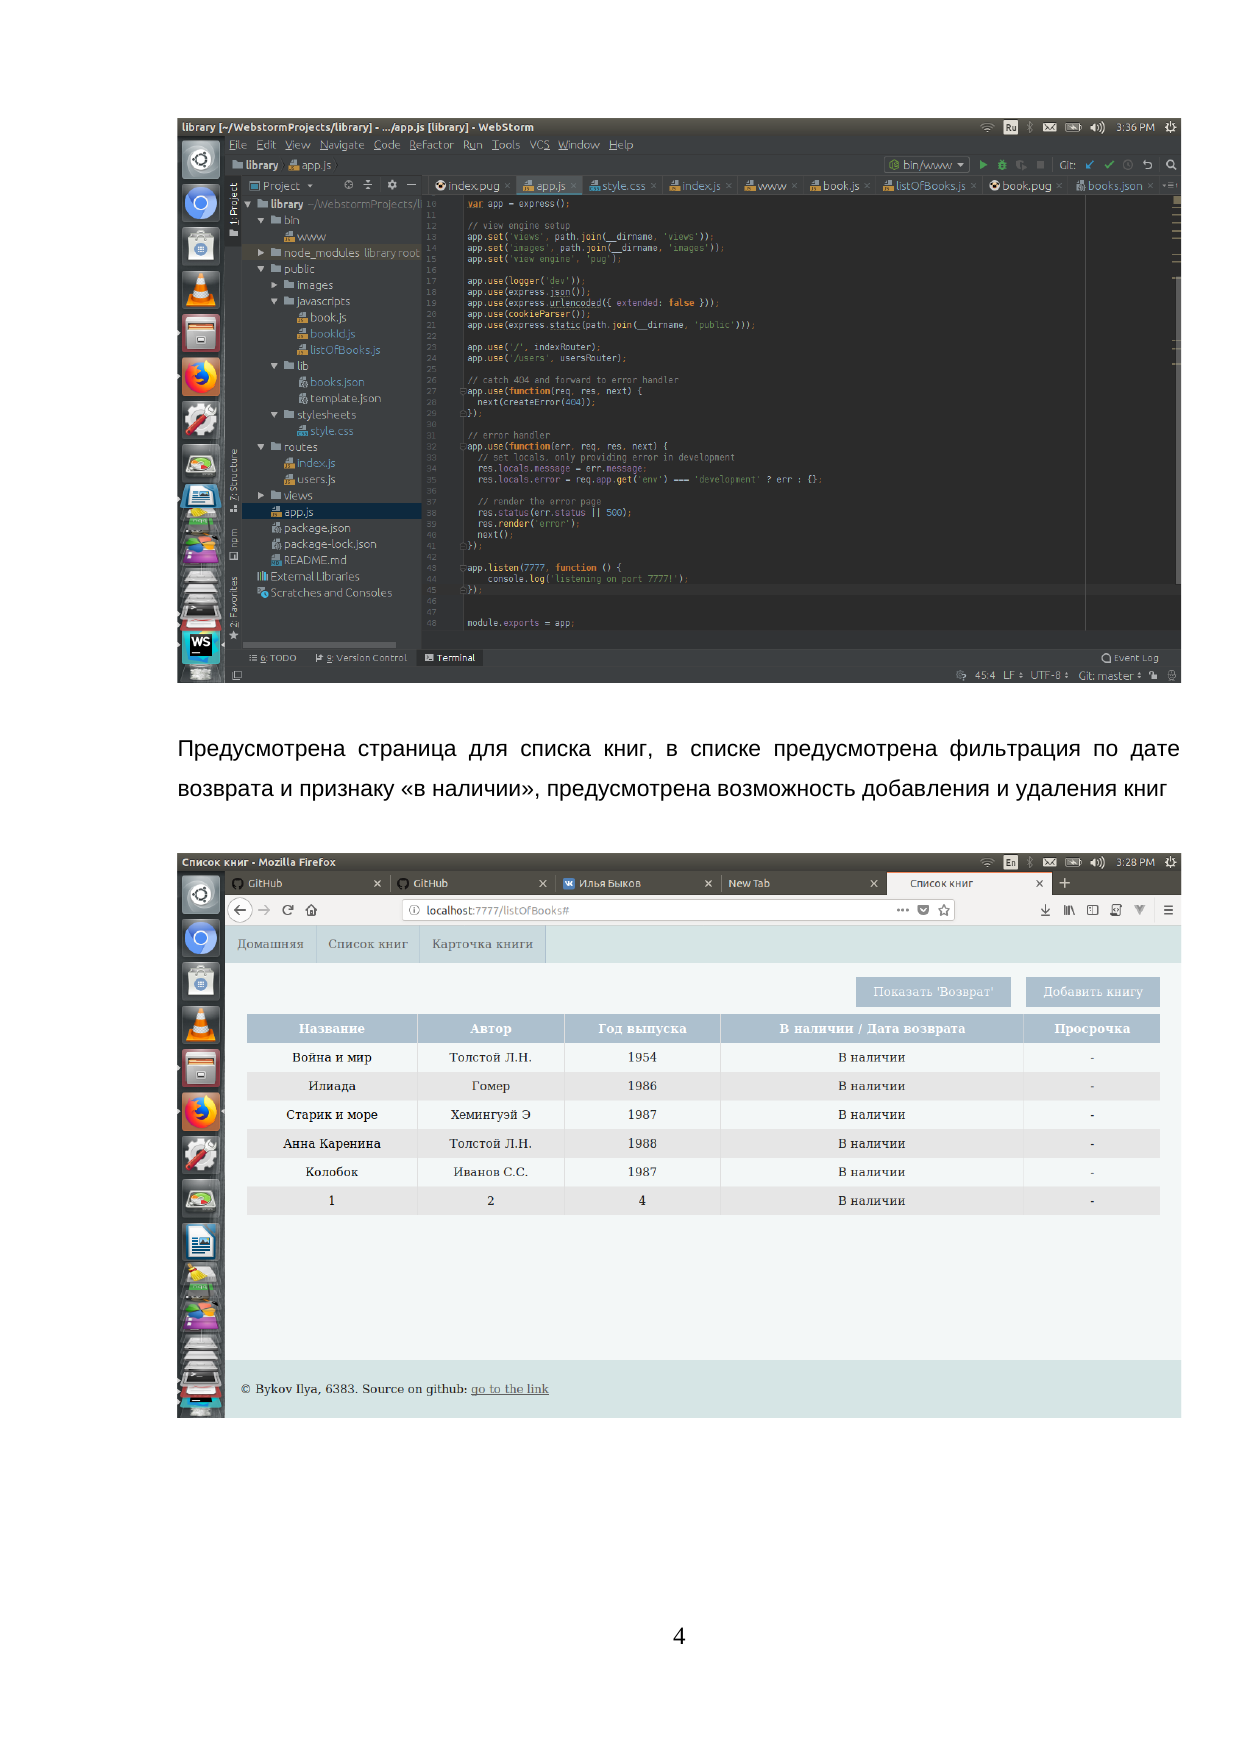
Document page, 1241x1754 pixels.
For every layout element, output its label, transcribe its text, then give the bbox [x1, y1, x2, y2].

picture [177, 853, 1182, 1418]
picture [177, 118, 1182, 683]
list Предусмотрена страница для списка книг, в списке предусмотрена фильтрация по дате возврата и признаку «в наличии», предусмотрена возможность добавления и удаления книг [177, 735, 1181, 801]
